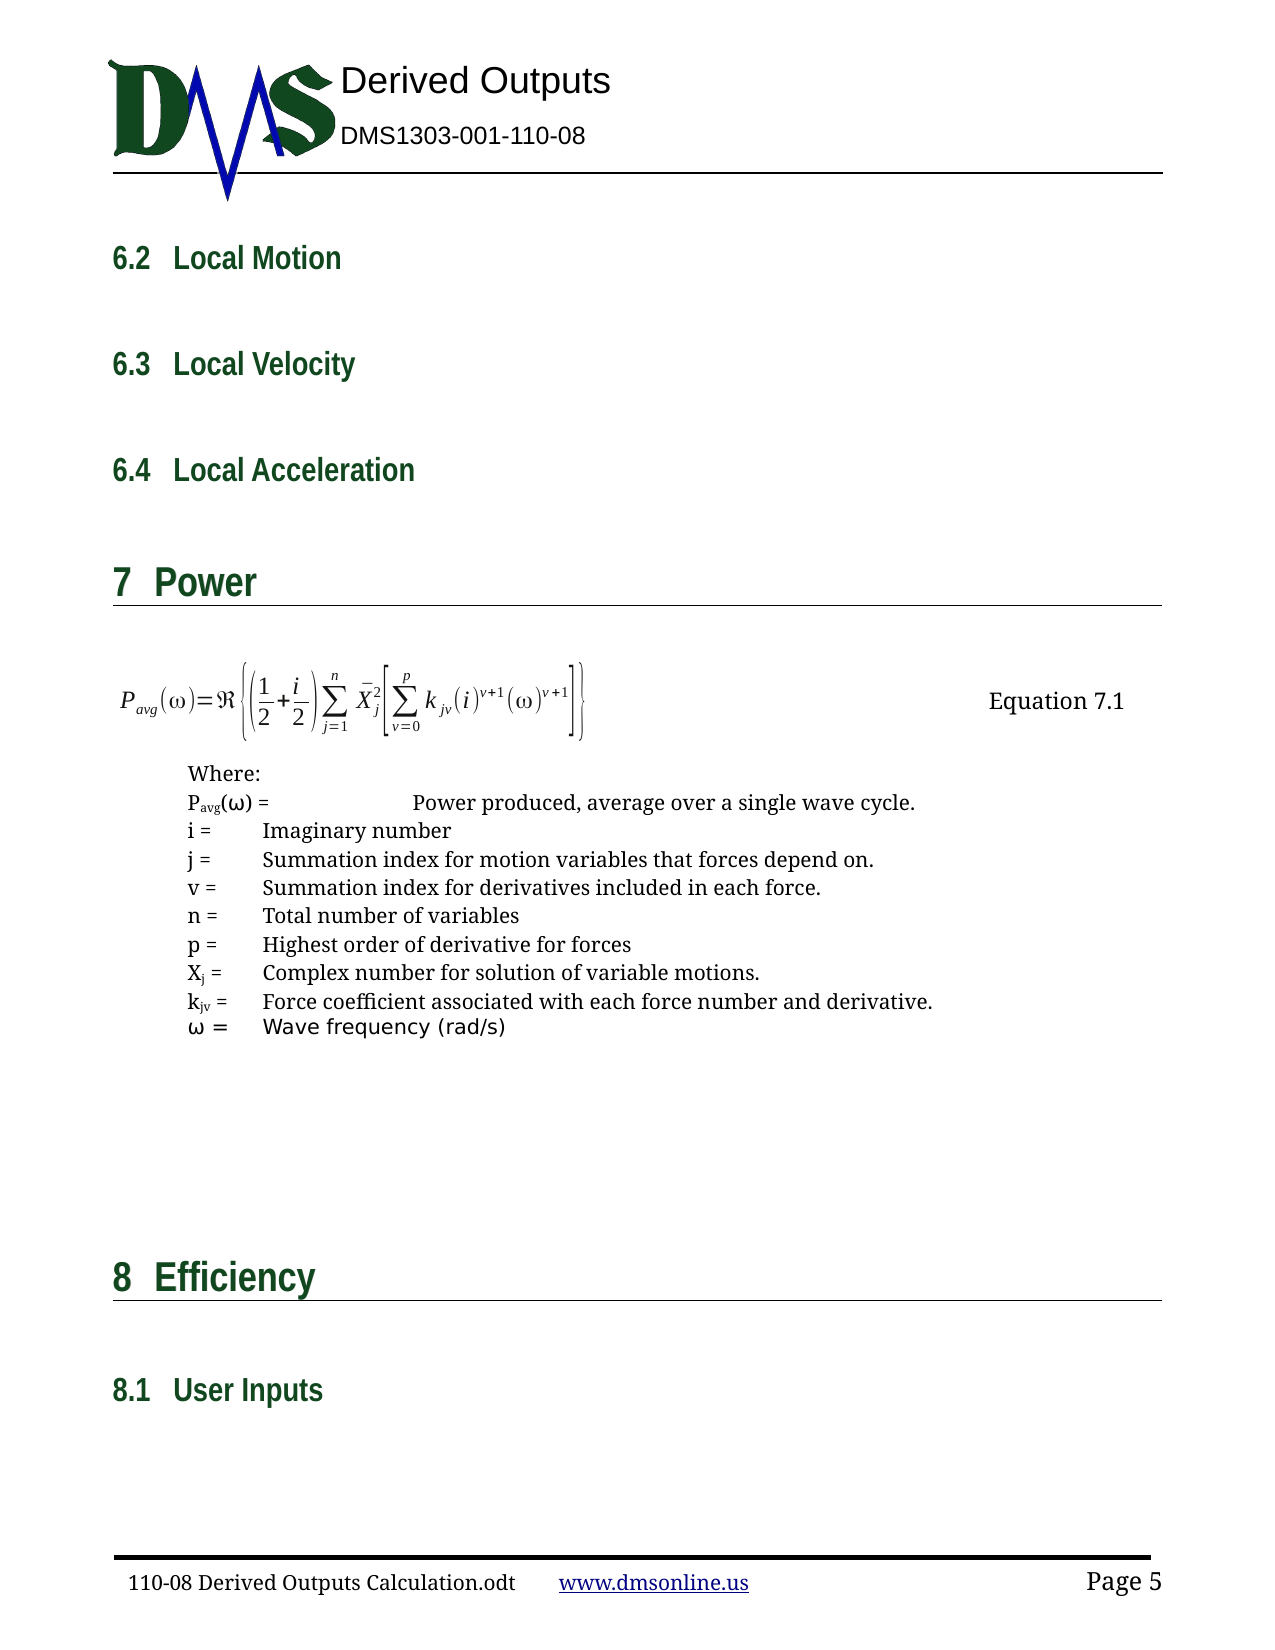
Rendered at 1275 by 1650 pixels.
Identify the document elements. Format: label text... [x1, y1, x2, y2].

text p = Highest order of derivative for forces [187, 930, 1162, 958]
text j = Summation index for motion variables that forces depend on. [187, 845, 1162, 873]
subtitle Power [112, 557, 1162, 606]
subtitle Local Motion [112, 238, 1162, 276]
text Where: [187, 759, 1162, 788]
subtitle User Inputs [112, 1370, 1162, 1408]
text Xj = Complex number for solution of variable motions. [187, 958, 1162, 987]
picture [105, 56, 338, 204]
text n = Total number of variables [187, 902, 1162, 930]
subtitle Local Acceleration [112, 451, 1162, 489]
text v = Summation index for derivatives included in each force. [187, 873, 1162, 902]
subtitle Local Velocity [112, 344, 1162, 382]
text i = Imaginary number [187, 816, 1162, 845]
text Equation 7.1 [112, 660, 1162, 741]
subtitle Efficiency [112, 1252, 1162, 1301]
text Pavg(ω) = Power produced, average over a single wave cycle. [187, 788, 1162, 816]
text ω = Wave frequency (rad/s) [187, 1015, 1162, 1040]
text kjv = Force coefficient associated with each force number and derivative. [187, 987, 1162, 1015]
